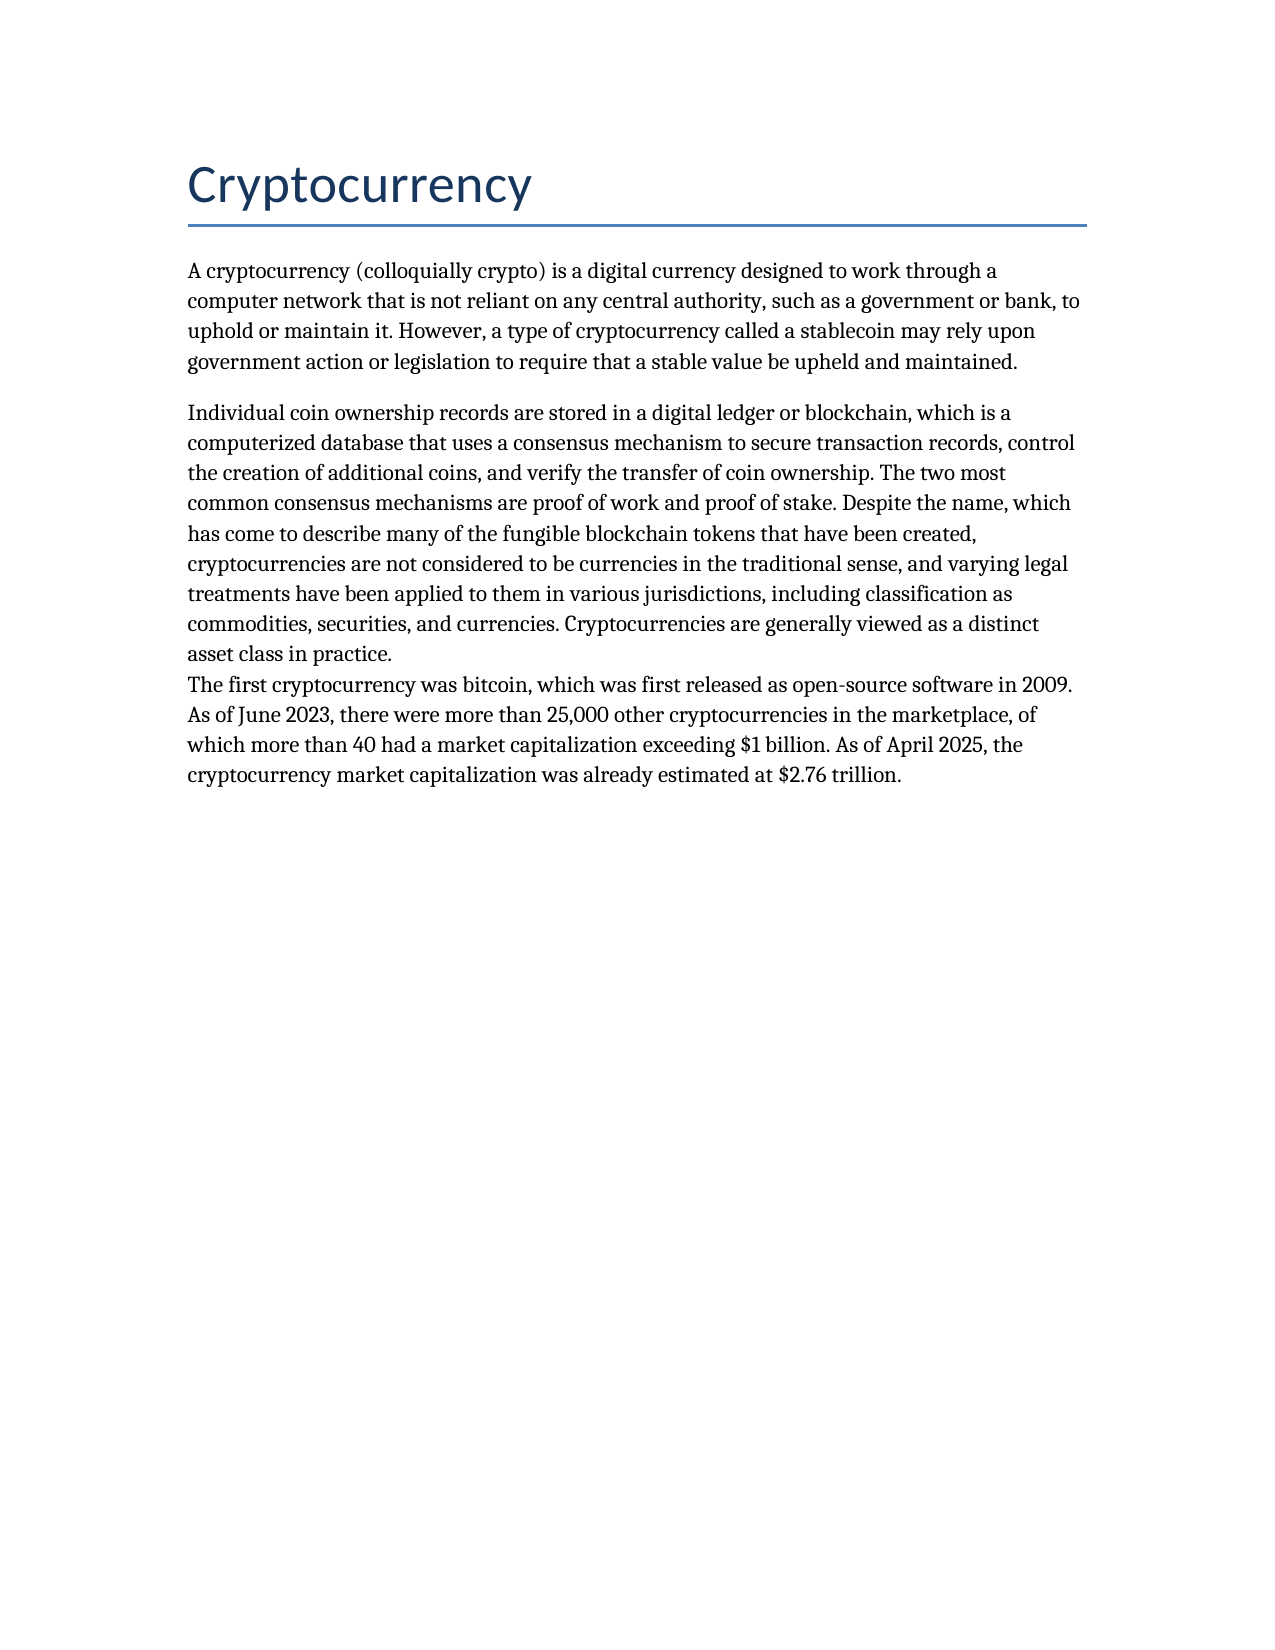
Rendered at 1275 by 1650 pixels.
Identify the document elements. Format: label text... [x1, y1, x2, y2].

text A cryptocurrency (colloquially crypto) is a digital currency designed to work through a computer network that is not reliant on any central authority, such as a government or bank, to uphold or maintain it. However, a type of cryptocurrency called a stablecoin may rely upon government action or legislation to require that a stable value be upheld and maintained. [187, 258, 1087, 375]
title Cryptocurrency [187, 150, 1087, 227]
text Individual coin ownership records are stored in a digital ledger or blockchain, which is a computerized database that uses a consensus mechanism to secure transaction records, control the creation of additional coins, and verify the transfer of coin ownership. The two most common consensus mechanisms are proof of work and proof of stake. Despite the name, which has come to describe many of the fungible blockchain tokens that have been created, cryptocurrencies are not considered to be currencies in the traditional sense, and varying legal treatments have been applied to them in various jurisdictions, including classification as commodities, securities, and currencies. Cryptocurrencies are generally viewed as a distinct asset class in practice. The first cryptocurrency was bitcoin, which was first released as open-source software in 2009. As of June 2023, there were more than 25,000 other cryptocurrencies in the marketplace, of which more than 40 had a market capitalization exceeding $1 billion. As of April 2025, the cryptocurrency market capitalization was already estimated at $2.76 trillion. [187, 399, 1087, 788]
